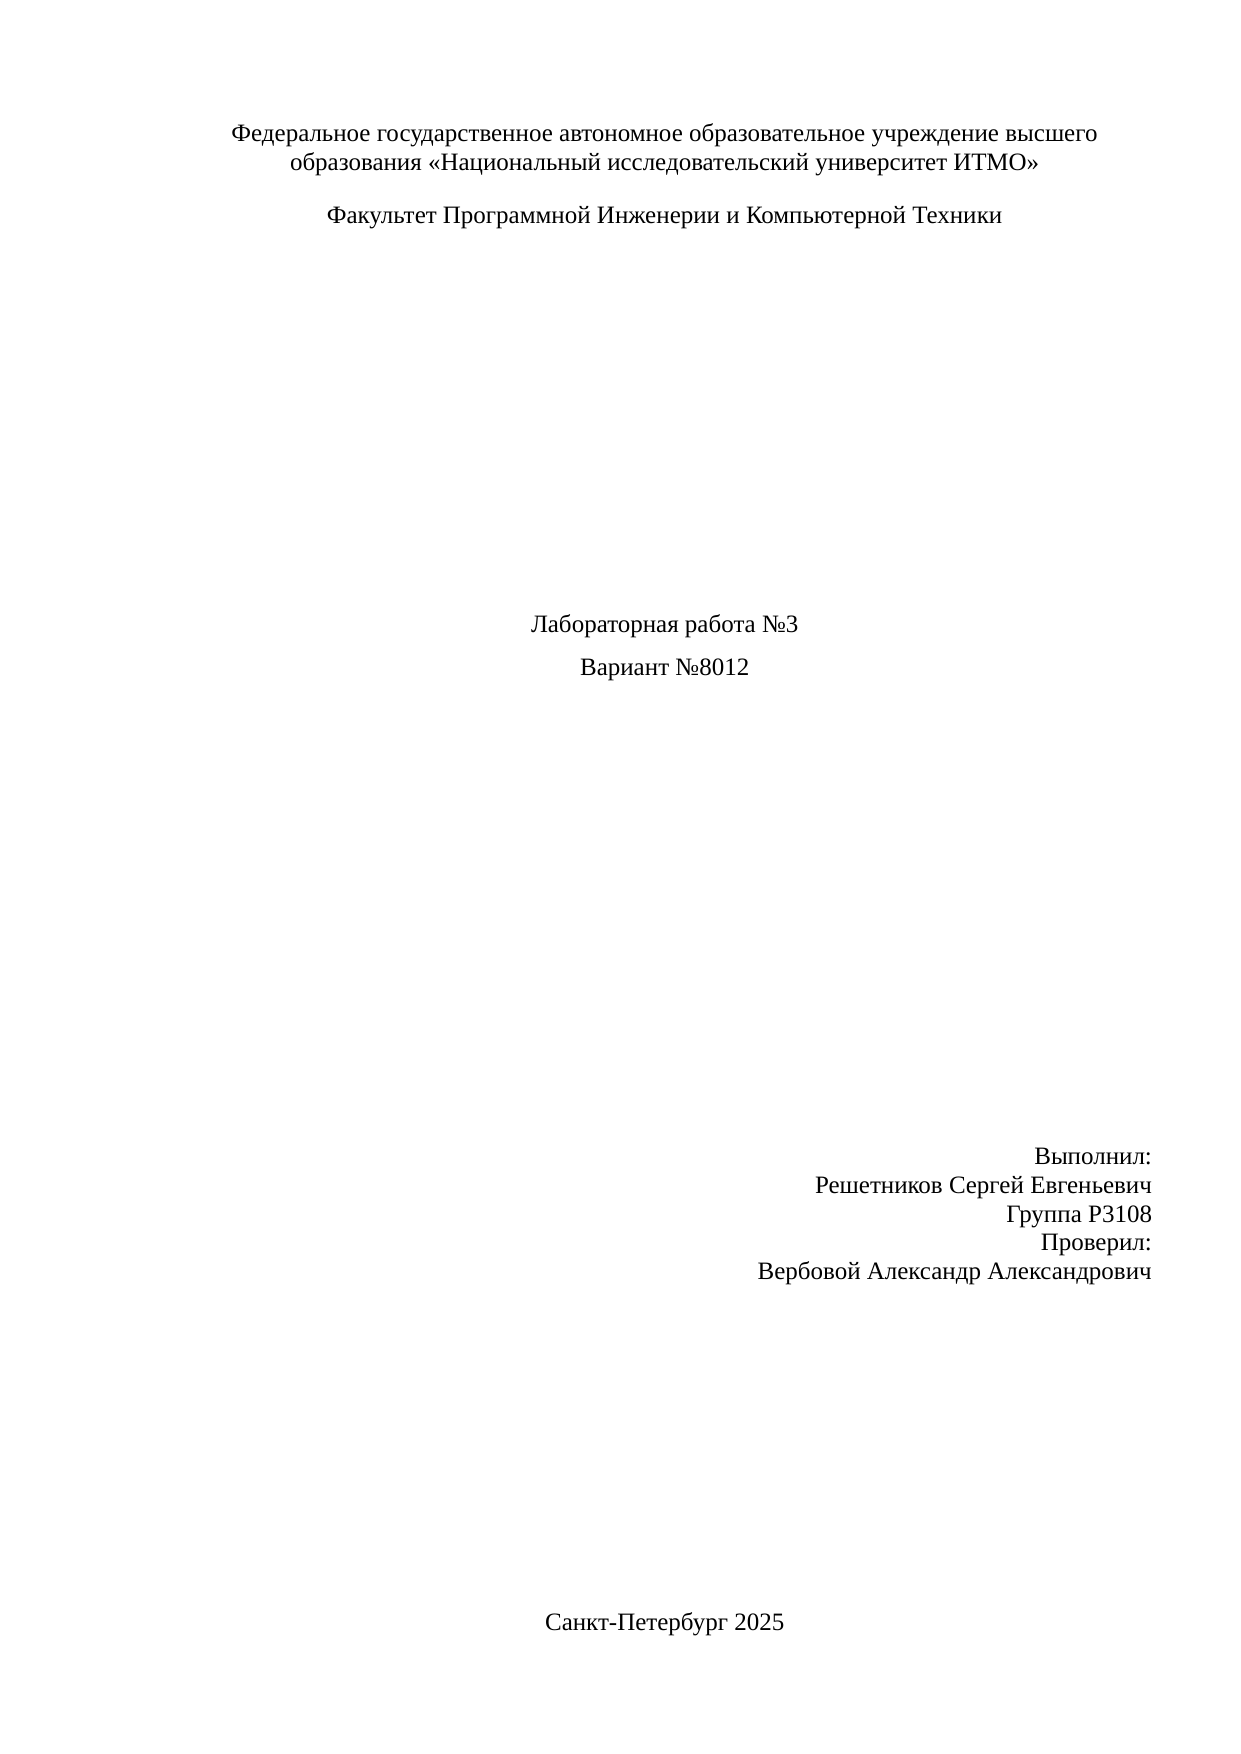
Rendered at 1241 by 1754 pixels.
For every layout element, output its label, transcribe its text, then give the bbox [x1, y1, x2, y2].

text Выполнил: [177, 1141, 1152, 1170]
text Федеральное государственное автономное образовательное учреждение высшего образования «Национальный исследовательский университет ИТМО» [177, 118, 1152, 176]
text Вербовой Александр Александрович [177, 1256, 1152, 1285]
text Решетников Сергей Евгеньевич [177, 1170, 1152, 1199]
text Проверил: [177, 1227, 1152, 1256]
text ­ [177, 541, 1152, 570]
text Группа Р3108 [177, 1199, 1152, 1227]
text Факультет Программной Инженерии и Компьютерной Техники [177, 201, 1152, 229]
text Вариант №8012 [177, 652, 1152, 681]
text Лабораторная работа №3 [177, 609, 1152, 638]
